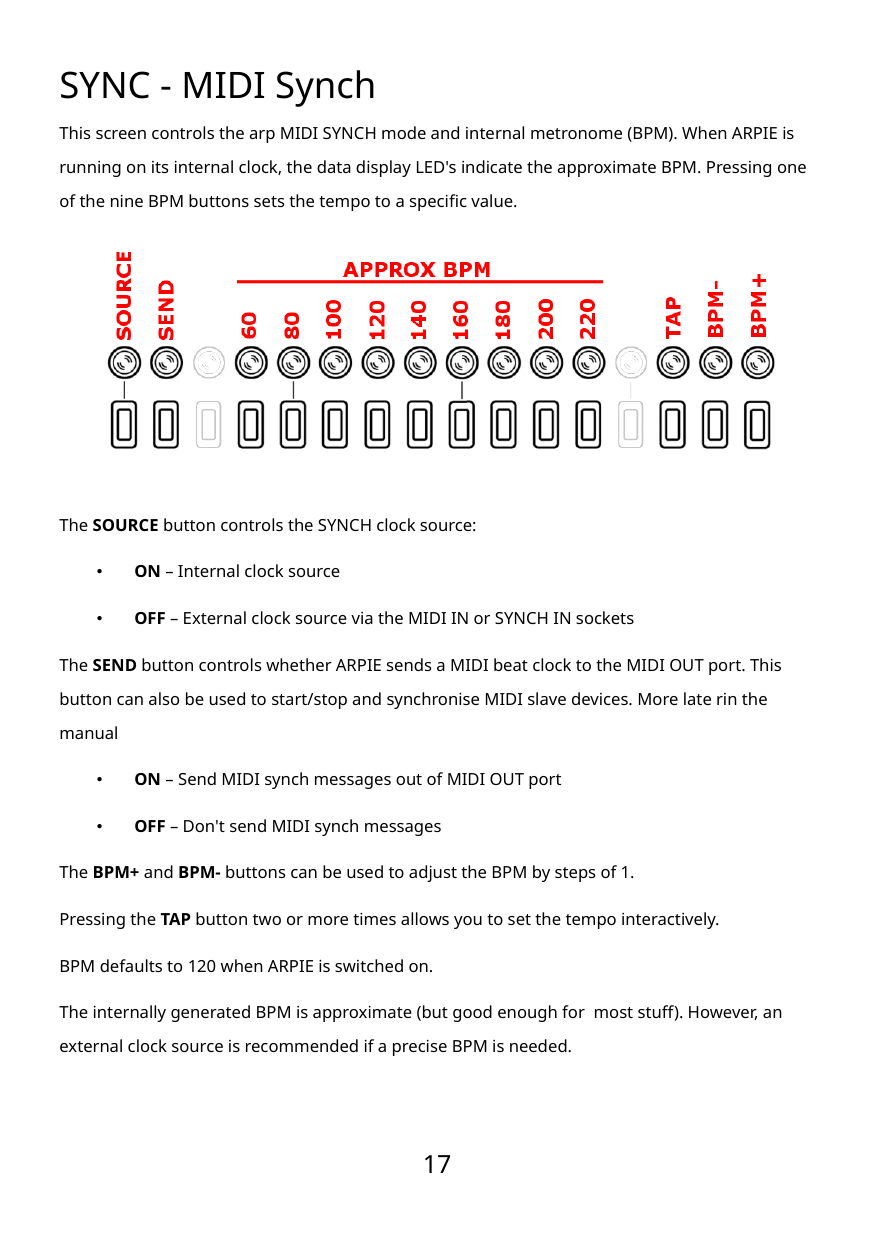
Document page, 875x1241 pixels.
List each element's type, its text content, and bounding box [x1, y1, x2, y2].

text Pressing the TAP button two or more times allows you to set the tempo interactively. [59, 908, 815, 930]
text The SOURCE button controls the SYNCH clock source: [59, 513, 815, 536]
subtitle SYNC - MIDI Synch [59, 59, 815, 109]
text The BPM+ and BPM- buttons can be used to adjust the BPM by steps of 1. [59, 861, 815, 884]
text This screen controls the arp MIDI SYNCH mode and internal metronome (BPM). When ARPIE is running on its internal clock, the data display LED's indicate the approximate BPM. Pressing one of the nine BPM buttons sets the tempo to a specific value. [59, 121, 815, 212]
picture [82, 236, 792, 456]
text The SEND button controls whether ARPIE sends a MIDI beat clock to the MIDI OUT port. This button can also be used to start/stop and synchronise MIDI slave devices. More late rin the manual [59, 653, 815, 744]
text The internally generated BPM is approximate (but good enough for most stuff). However, an external clock source is recommended if a precise BPM is needed. [59, 1001, 815, 1057]
text BPM defaults to 120 when ARPIE is switched on. [59, 954, 815, 977]
list ON – Send MIDI synch messages out of MIDI OUT port [97, 768, 815, 791]
list ON – Internal clock source [97, 560, 815, 583]
list OFF – External clock source via the MIDI IN or SYNCH IN sockets [97, 607, 815, 629]
list OFF – Don't send MIDI synch messages [97, 814, 815, 837]
